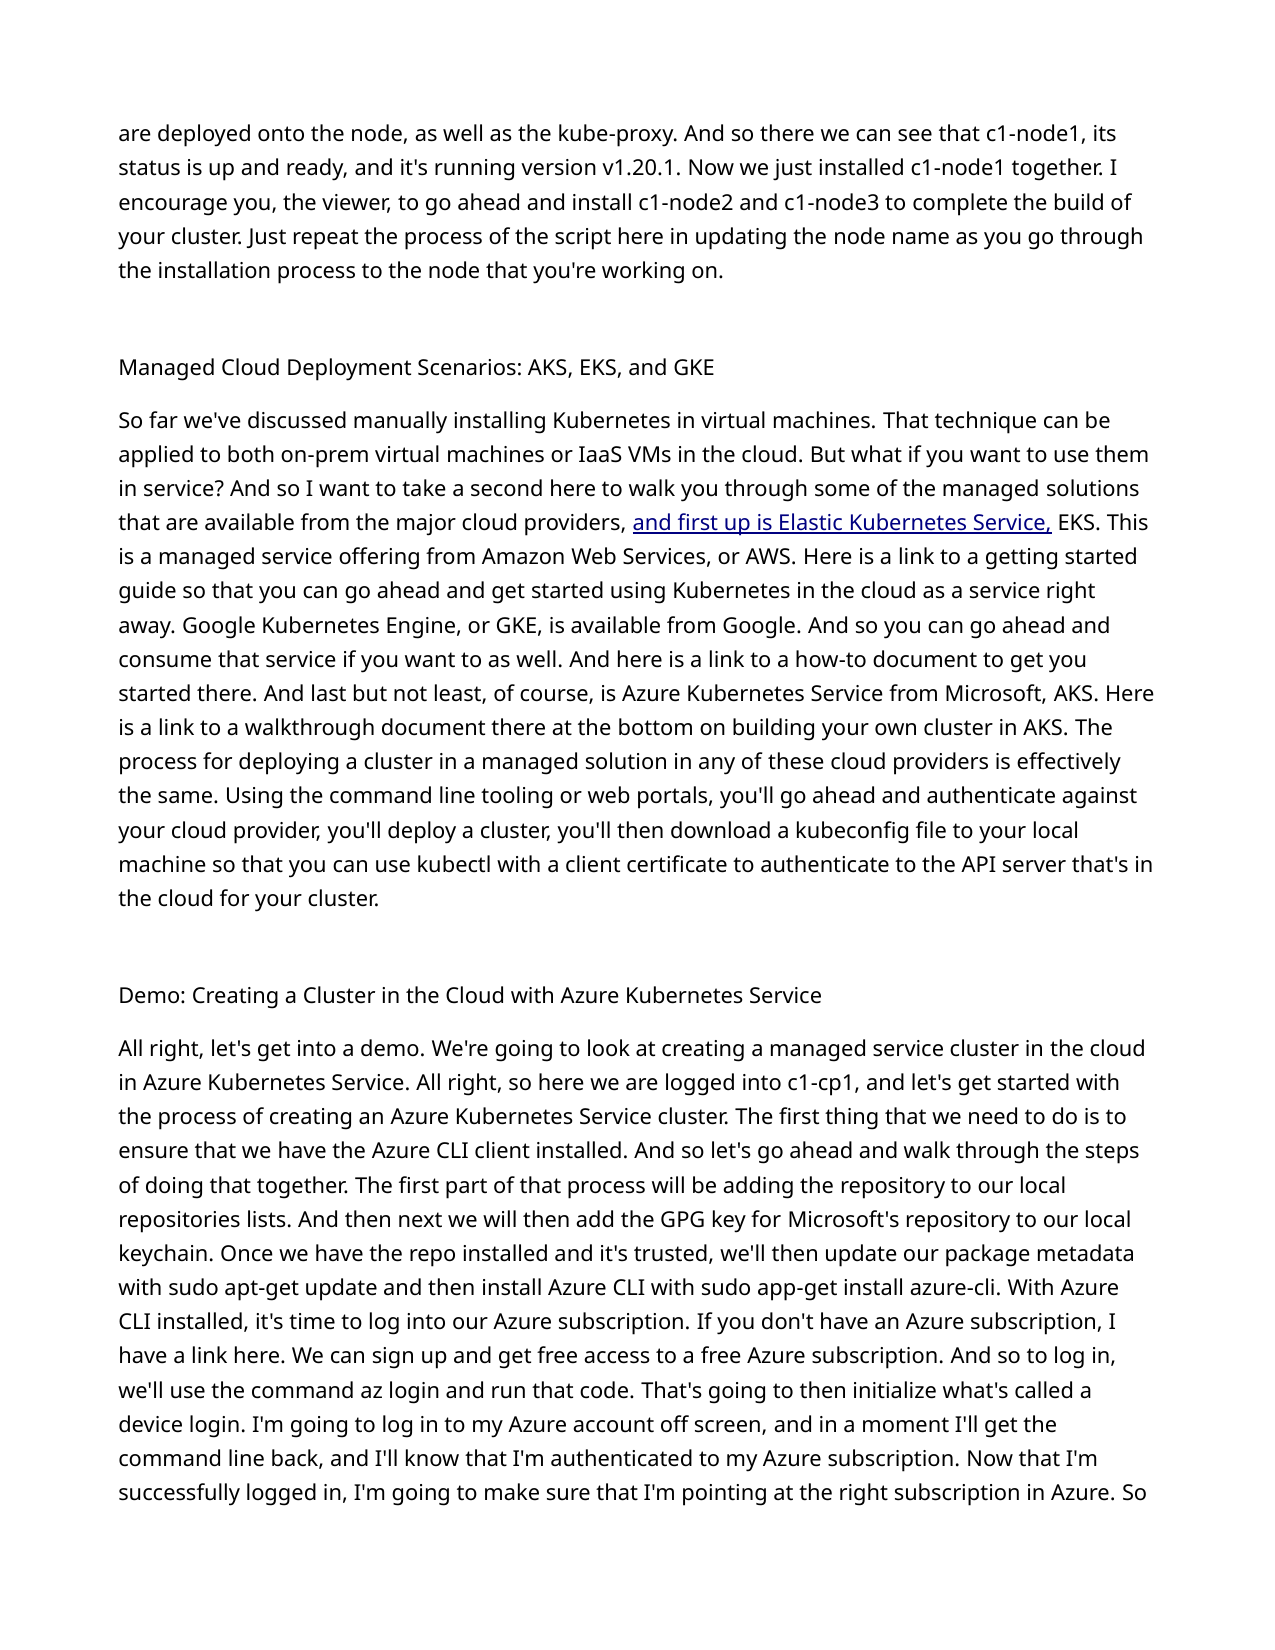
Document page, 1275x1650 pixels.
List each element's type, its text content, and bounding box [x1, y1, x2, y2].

subtitle Managed Cloud Deployment Scenarios: AKS, EKS, and GKE [118, 351, 1157, 381]
text All right, let's get into a demo. We're going to look at creating a managed service cluster in the cloud in Azure Kubernetes Service. All right, so here we are logged into c1‑cp1, and let's get started with the process of creating an Azure Kubernetes Service cluster. The first thing that we need to do is to ensure that we have the Azure CLI client installed. And so let's go ahead and walk through the steps of doing that together. The first part of that process will be adding the repository to our local repositories lists. And then next we will then add the GPG key for Microsoft's repository to our local keychain. Once we have the repo installed and it's trusted, we'll then update our package metadata with sudo apt‑get update and then install Azure CLI with sudo app‑get install azure‑cli. With Azure CLI installed, it's time to log into our Azure subscription. If you don't have an Azure subscription, I have a link here. We can sign up and get free access to a free Azure subscription. And so to log in, we'll use the command az login and run that code. That's going to then initialize what's called a device login. I'm going to log in to my Azure account off screen, and in a moment I'll get the command line back, and I'll know that I'm authenticated to my Azure subscription. Now that I'm successfully logged in, I'm going to make sure that I'm pointing at the right subscription in Azure. So [118, 1033, 1157, 1507]
text are deployed onto the node, as well as the kube‑proxy. And so there we can see that c1‑node1, its status is up and ready, and it's running version v1.20.1. Now we just installed c1‑node1 together. I encourage you, the viewer, to go ahead and install c1‑node2 and c1‑node3 to complete the build of your cluster. Just repeat the process of the script here in updating the node name as you go through the installation process to the node that you're working on. [118, 118, 1157, 284]
text So far we've discussed manually installing Kubernetes in virtual machines. That technique can be applied to both on‑prem virtual machines or IaaS VMs in the cloud. But what if you want to use them in service? And so I want to take a second here to walk you through some of the managed solutions that are available from the major cloud providers, and first up is Elastic Kubernetes Service, EKS. This is a managed service offering from Amazon Web Services, or AWS. Here is a link to a getting started guide so that you can go ahead and get started using Kubernetes in the cloud as a service right away. Google Kubernetes Engine, or GKE, is available from Google. And so you can go ahead and consume that service if you want to as well. And here is a link to a how‑to document to get you started there. And last but not least, of course, is Azure Kubernetes Service from Microsoft, AKS. Here is a link to a walkthrough document there at the bottom on building your own cluster in AKS. The process for deploying a cluster in a managed solution in any of these cloud providers is effectively the same. Using the command line tooling or web portals, you'll go ahead and authenticate against your cloud provider, you'll deploy a cluster, you'll then download a kubeconfig file to your local machine so that you can use kubectl with a client certificate to authenticate to the API server that's in the cloud for your cluster. [118, 405, 1157, 913]
subtitle Demo: Creating a Cluster in the Cloud with Azure Kubernetes Service [118, 980, 1157, 1009]
